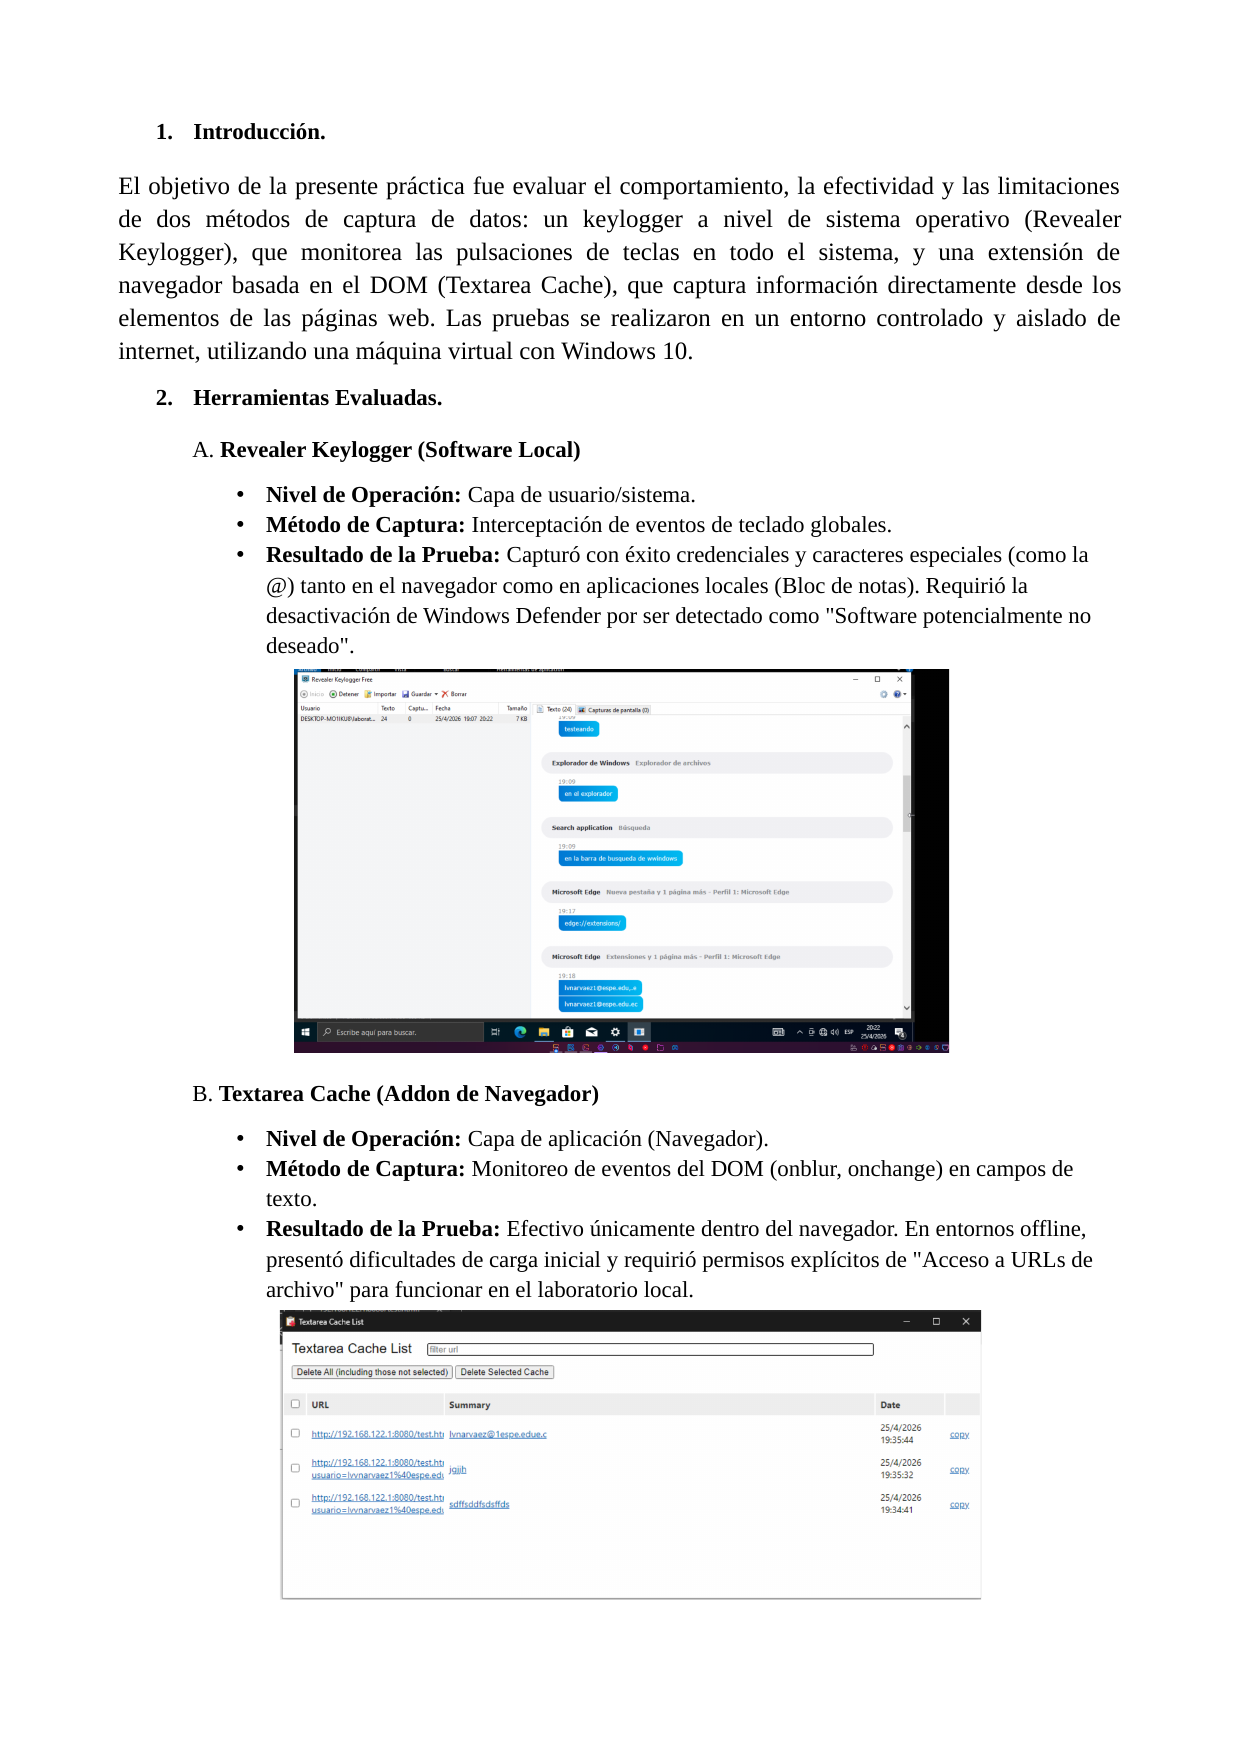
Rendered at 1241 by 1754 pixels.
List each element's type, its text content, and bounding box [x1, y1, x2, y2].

text El objetivo de la presente práctica fue evaluar el comportamiento, la efectividad y las limitaciones de dos métodos de captura de datos: un keylogger a nivel de sistema operativo (Revealer Keylogger), que monitorea las pulsaciones de teclas en todo el sistema, y una extensión de navegador basada en el DOM (Textarea Cache), que captura información directamente desde los elementos de las páginas web. Las pruebas se realizaron en un entorno controlado y aislado de internet, utilizando una máquina virtual con Windows 10. [118, 171, 1122, 365]
list Nivel de Operación: Capa de aplicación (Navegador). [236, 1125, 1122, 1151]
list Resultado de la Prueba: Capturó con éxito credenciales y caracteres especiales (como la @) tanto en el navegador como en aplicaciones locales (Bloc de notas). Requirió la desactivación de Windows Defender por ser detectado como "Software potencialmente no deseado". [236, 541, 1122, 658]
list Nivel de Operación: Capa de usuario/sistema. [236, 481, 1122, 507]
picture [294, 669, 950, 1053]
list Introducción. [156, 118, 1122, 144]
list Método de Captura: Monitoreo de eventos del DOM (onblur, onchange) en campos de texto. [236, 1155, 1122, 1212]
text B. Textarea Cache (Addon de Navegador) [118, 1080, 1122, 1106]
text A. Revealer Keylogger (Software Local) [118, 436, 1122, 463]
list Método de Captura: Interceptación de eventos de teclado globales. [236, 511, 1122, 538]
list Herramientas Evaluadas. [156, 383, 1122, 410]
picture [279, 1310, 982, 1600]
list Resultado de la Prueba: Efectivo únicamente dentro del navegador. En entornos offline, presentó dificultades de carga inicial y requirió permisos explícitos de "Acceso a URLs de archivo" para funcionar en el laboratorio local. [236, 1215, 1122, 1302]
